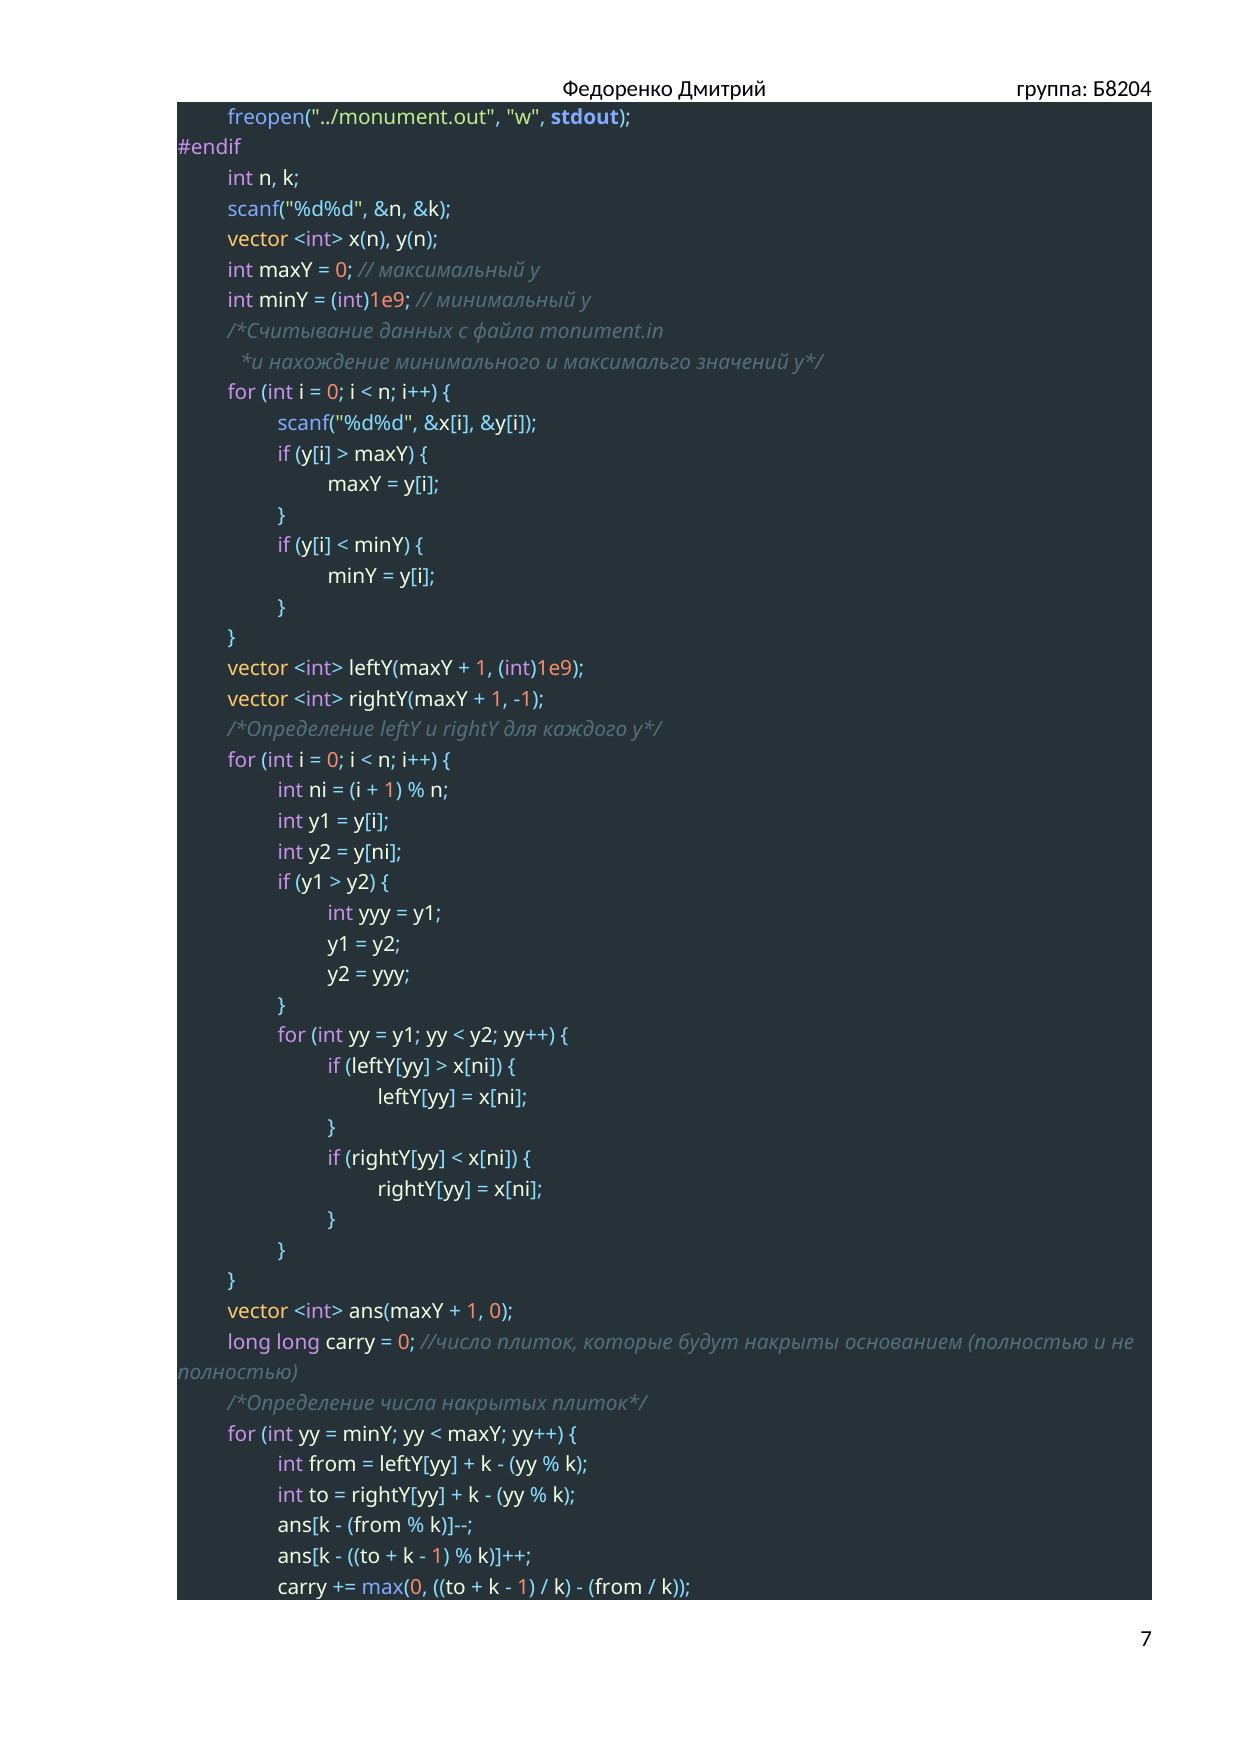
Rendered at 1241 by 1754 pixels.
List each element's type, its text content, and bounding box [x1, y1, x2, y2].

text vector <int> leftY(maxY + 1, (int)1e9); [177, 653, 1152, 681]
text freopen("../monument.out", "w", stdout); [177, 102, 1152, 130]
text if (rightY[yy] < x[ni]) { [177, 1143, 1152, 1171]
text y2 = yyy; [177, 959, 1152, 988]
text carry += max(0, ((to + k - 1) / k) - (from / k)); [177, 1572, 1152, 1600]
text /*Определение числа накрытых плиток*/ [177, 1388, 1152, 1416]
text #endif [177, 132, 1152, 161]
text int minY = (int)1e9; // минимальный y [177, 286, 1152, 314]
text vector <int> ans(maxY + 1, 0); [177, 1296, 1152, 1324]
text } [177, 592, 1152, 620]
text vector <int> x(n), y(n); [177, 224, 1152, 253]
text } [177, 1112, 1152, 1141]
text scanf("%d%d", &x[i], &y[i]); [177, 408, 1152, 436]
text /*Считывание данных с файла monument.in [177, 316, 1152, 344]
text int from = leftY[yy] + k - (yy % k); [177, 1449, 1152, 1478]
text maxY = y[i]; [177, 469, 1152, 498]
text ans[k - ((to + k - 1) % k)]++; [177, 1541, 1152, 1569]
text if (y[i] > maxY) { [177, 439, 1152, 467]
text } [177, 500, 1152, 528]
text rightY[yy] = x[ni]; [177, 1174, 1152, 1202]
text if (leftY[yy] > x[ni]) { [177, 1051, 1152, 1079]
text *и нахождение минимального и максимальго значений y*/ [177, 347, 1152, 375]
text scanf("%d%d", &n, &k); [177, 194, 1152, 222]
text int to = rightY[yy] + k - (yy % k); [177, 1480, 1152, 1508]
text minY = y[i]; [177, 561, 1152, 589]
text leftY[yy] = x[ni]; [177, 1082, 1152, 1110]
text int ni = (i + 1) % n; [177, 776, 1152, 804]
text } [177, 622, 1152, 651]
text long long carry = 0; //число плиток, которые будут накрыты основанием (полностью и не полностью) [177, 1327, 1152, 1386]
text } [177, 1235, 1152, 1263]
text for (int yy = y1; yy < y2; yy++) { [177, 1021, 1152, 1049]
text int y1 = y[i]; [177, 806, 1152, 834]
text for (int yy = minY; yy < maxY; yy++) { [177, 1419, 1152, 1447]
text ans[k - (from % k)]--; [177, 1511, 1152, 1539]
text int n, k; [177, 163, 1152, 191]
text for (int i = 0; i < n; i++) { [177, 745, 1152, 773]
text int yyy = y1; [177, 898, 1152, 926]
text vector <int> rightY(maxY + 1, -1); [177, 684, 1152, 712]
text /*Определение leftY и rightY для каждого y*/ [177, 714, 1152, 743]
text } [177, 1266, 1152, 1294]
text y1 = y2; [177, 929, 1152, 957]
text } [177, 1204, 1152, 1233]
text for (int i = 0; i < n; i++) { [177, 377, 1152, 406]
text int maxY = 0; // максимальный y [177, 255, 1152, 283]
text int y2 = y[ni]; [177, 837, 1152, 865]
text } [177, 990, 1152, 1018]
text if (y[i] < minY) { [177, 531, 1152, 559]
text if (y1 > y2) { [177, 867, 1152, 896]
